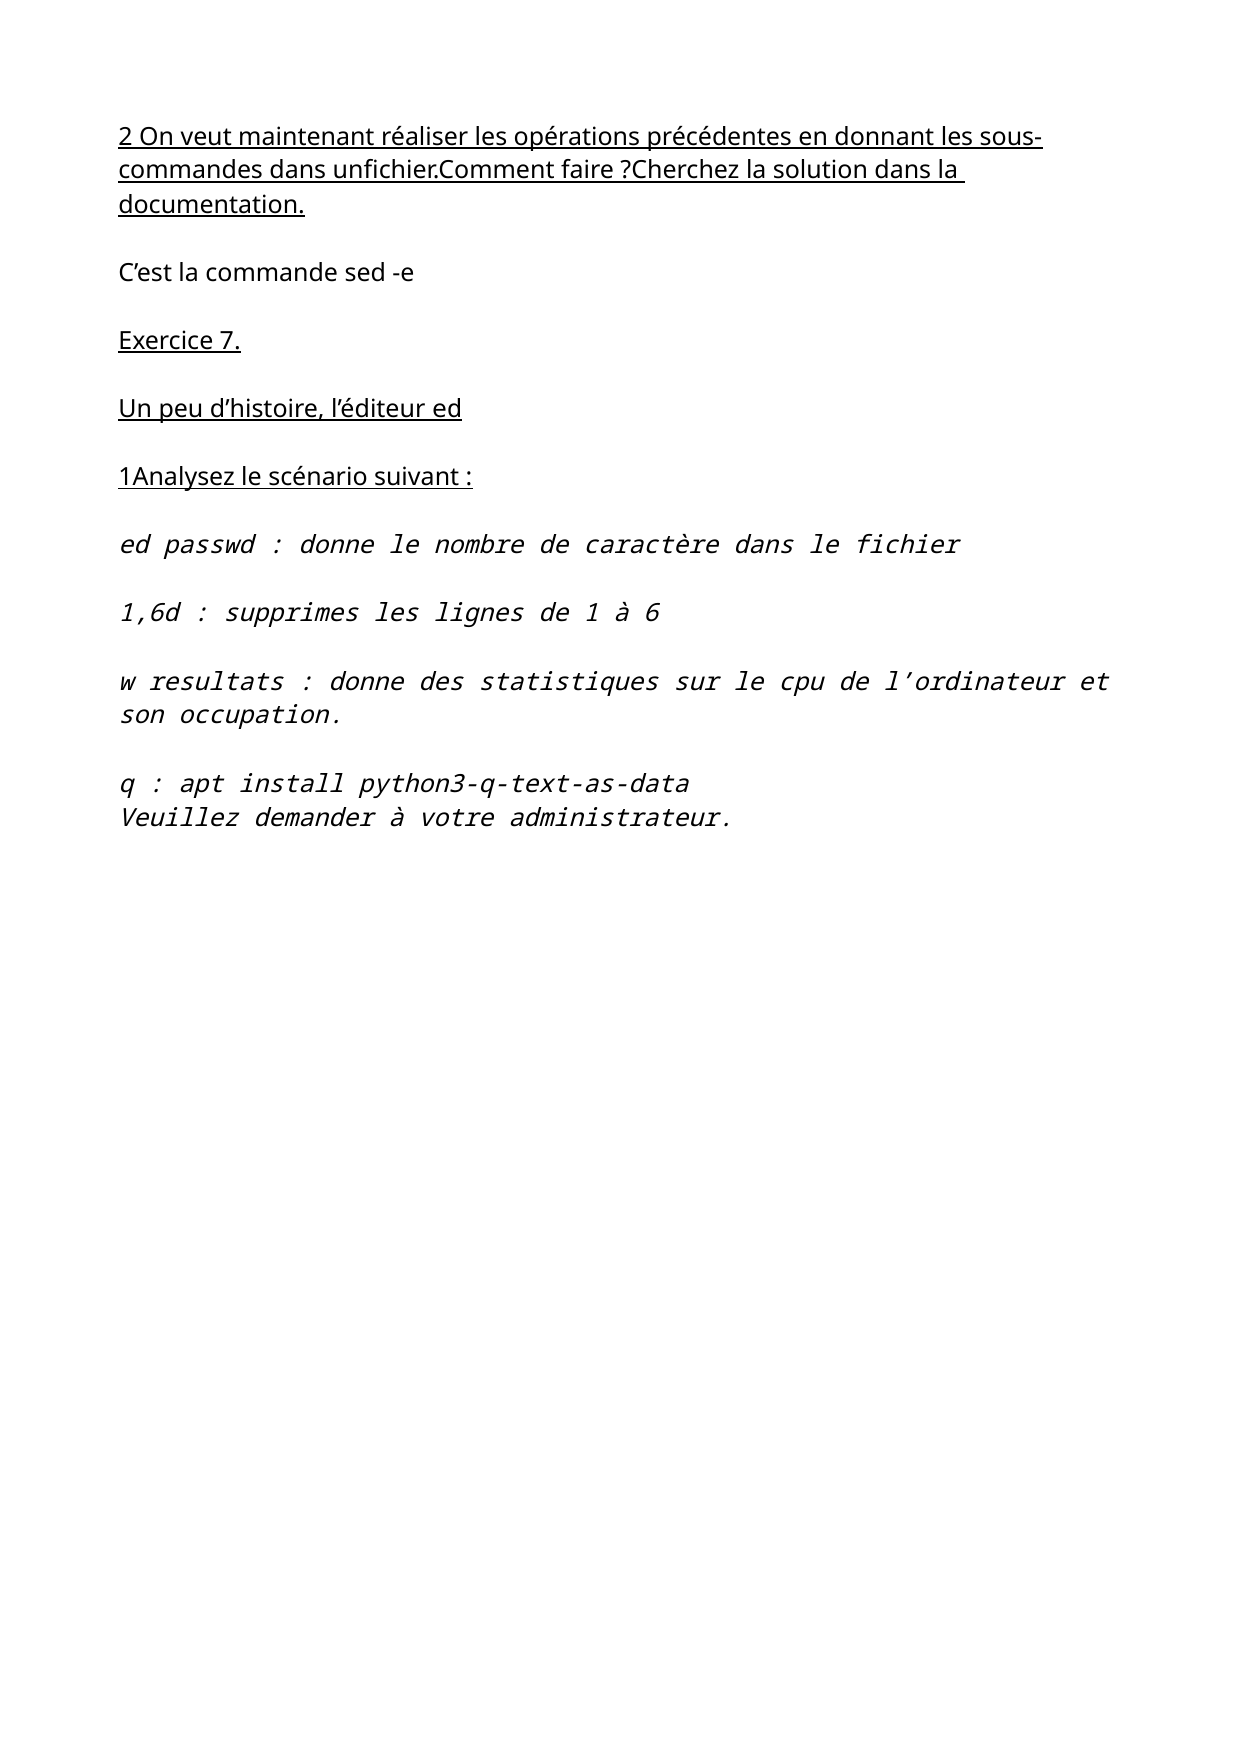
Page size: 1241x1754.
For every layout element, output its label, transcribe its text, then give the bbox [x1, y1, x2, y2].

text Exercice 7. [118, 322, 1122, 357]
text q : apt install python3-q-text-as-data [118, 765, 1122, 799]
text C’est la commande sed -e [118, 254, 1122, 288]
text 2 On veut maintenant réaliser les opérations précédentes en donnant les sous-commandes dans unfichier.Comment faire ?Cherchez la solution dans la documentation. [118, 118, 1122, 220]
text 1,6d : supprimes les lignes de 1 à 6 [118, 595, 1122, 629]
text Un peu d’histoire, l’éditeur ed [118, 391, 1122, 425]
text 1Analysez le scénario suivant : [118, 459, 1122, 493]
text w resultats : donne des statistiques sur le cpu de l’ordinateur et son occupation. [118, 663, 1122, 731]
text ed passwd : donne le nombre de caractère dans le fichier [118, 527, 1122, 561]
text Veuillez demander à votre administrateur. [118, 799, 1122, 833]
